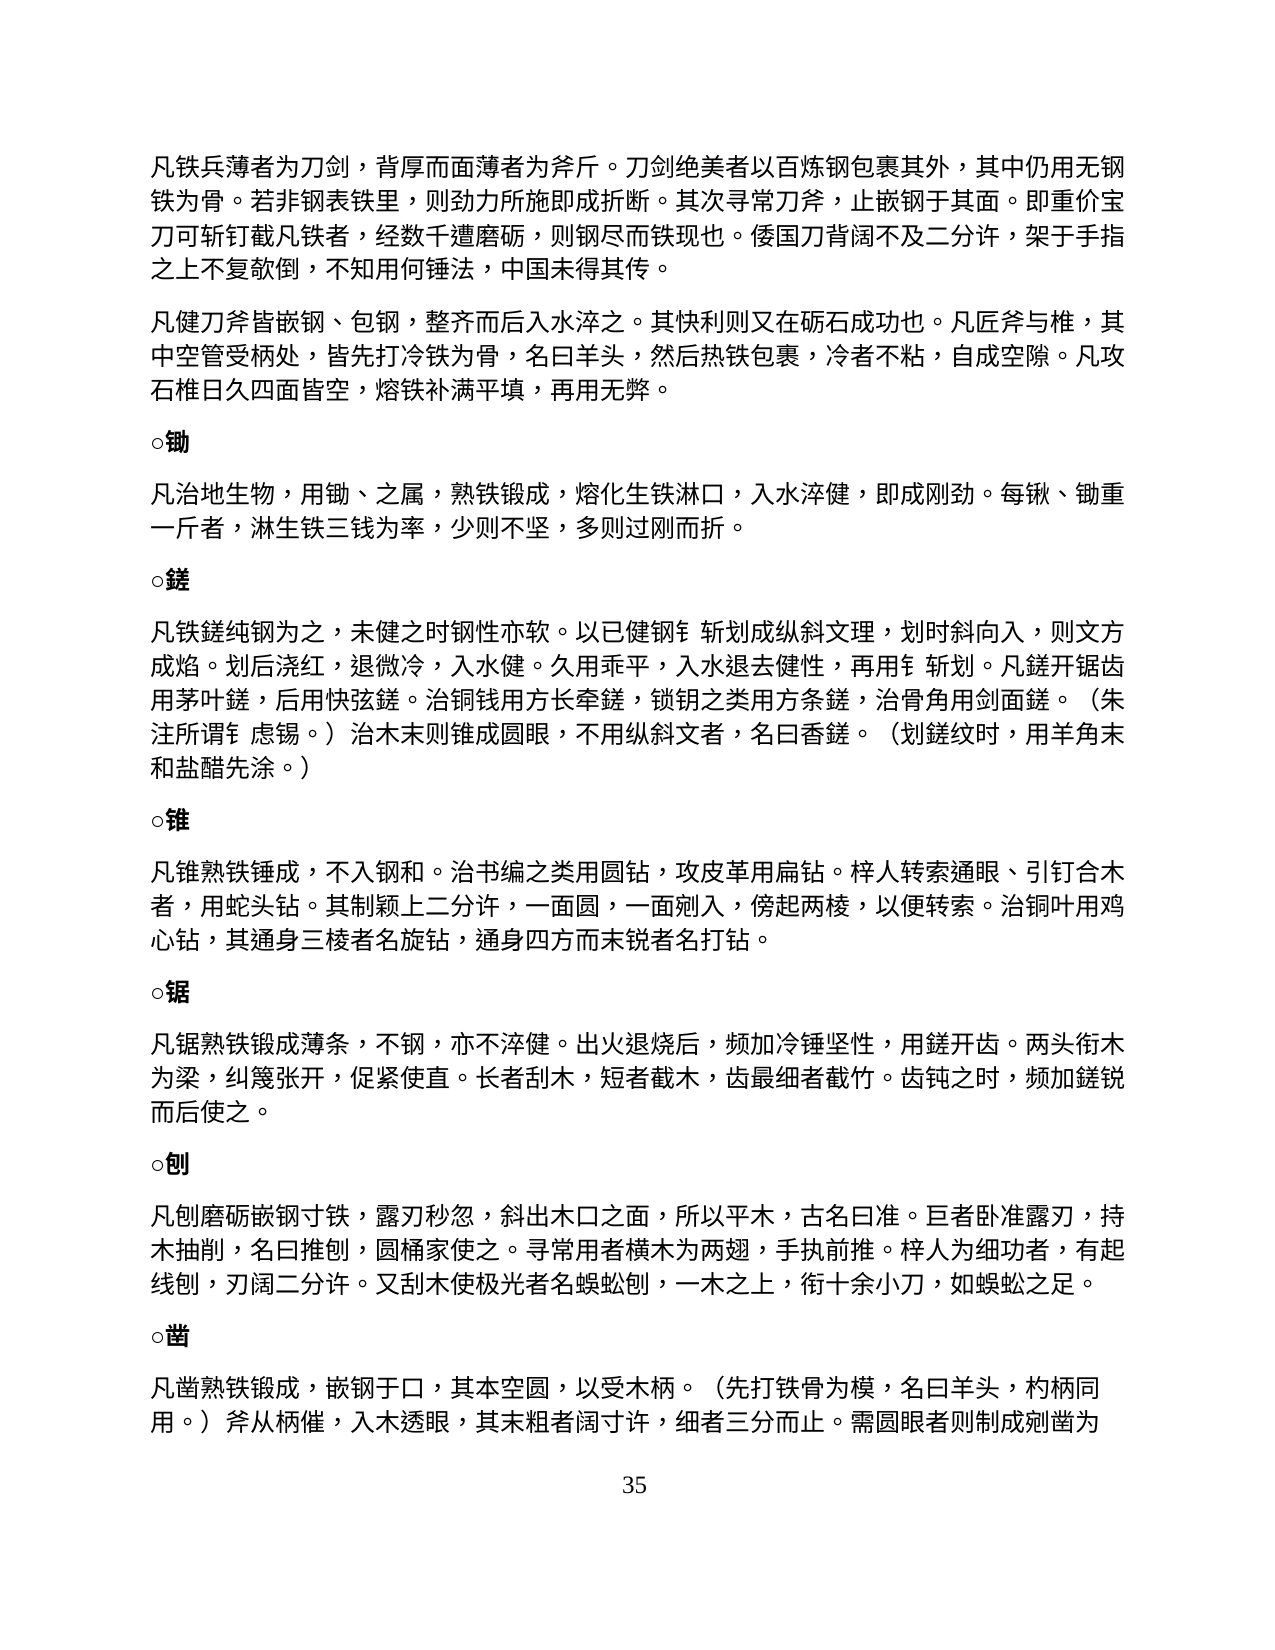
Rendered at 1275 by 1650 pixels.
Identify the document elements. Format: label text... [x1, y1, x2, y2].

text ○凿 [150, 1319, 1125, 1353]
text ○锄 [150, 424, 1125, 458]
text 凡锯熟铁锻成薄条，不钢，亦不淬健。出火退烧后，频加冷锤坚性，用鎈开齿。两头衔木为梁，纠篾张开，促紧使直。长者刮木，短者截木，齿最细者截竹。齿钝之时，频加鎈锐而后使之。 [150, 1027, 1125, 1129]
text 凡健刀斧皆嵌钢、包钢，整齐而后入水淬之。其快利则又在砺石成功也。凡匠斧与椎，其中空管受柄处，皆先打冷铁为骨，名曰羊头，然后热铁包裹，冷者不粘，自成空隙。凡攻石椎日久四面皆空，熔铁补满平填，再用无弊。 [150, 304, 1125, 406]
text ○锥 [150, 802, 1125, 837]
text ○刨 [150, 1147, 1125, 1181]
text 凡刨磨砺嵌钢寸铁，露刃秒忽，斜出木口之面，所以平木，古名曰准。巨者卧准露刃，持木抽削，名曰推刨，圆桶家使之。寻常用者横木为两翅，手执前推。梓人为细功者，有起线刨，刃阔二分许。又刮木使极光者名蜈蚣刨，一木之上，衔十余小刀，如蜈蚣之足。 [150, 1199, 1125, 1301]
text ○锯 [150, 974, 1125, 1009]
text 凡铁鎈纯钢为之，未健之时钢性亦软。以已健钢钅斩划成纵斜文理，划时斜向入，则文方成焰。划后浇红，退微冷，入水健。久用乖平，入水退去健性，再用钅斩划。凡鎈开锯齿用茅叶鎈，后用快弦鎈。治铜钱用方长牵鎈，锁钥之类用方条鎈，治骨角用剑面鎈。（朱注所谓钅虑锡。）治木末则锥成圆眼，不用纵斜文者，名曰香鎈。（划鎈纹时，用羊角末和盐醋先涂。） [150, 614, 1125, 784]
text 凡凿熟铁锻成，嵌钢于口，其本空圆，以受木柄。（先打铁骨为模，名曰羊头，杓柄同用。）斧从柄催，入木透眼，其末粗者阔寸许，细者三分而止。需圆眼者则制成剜凿为 [150, 1371, 1125, 1439]
text 凡治地生物，用锄、之属，熟铁锻成，熔化生铁淋口，入水淬健，即成刚劲。每锹、锄重一斤者，淋生铁三钱为率，少则不坚，多则过刚而折。 [150, 476, 1125, 544]
text ○鎈 [150, 562, 1125, 596]
text 凡锥熟铁锤成，不入钢和。治书编之类用圆钻，攻皮革用扁钻。梓人转索通眼、引钉合木者，用蛇头钻。其制颖上二分许，一面圆，一面剜入，傍起两棱，以便转索。治铜叶用鸡心钻，其通身三棱者名旋钻，通身四方而末锐者名打钻。 [150, 854, 1125, 957]
text 凡铁兵薄者为刀剑，背厚而面薄者为斧斤。刀剑绝美者以百炼钢包裹其外，其中仍用无钢铁为骨。若非钢表铁里，则劲力所施即成折断。其次寻常刀斧，止嵌钢于其面。即重价宝刀可斩钉截凡铁者，经数千遭磨砺，则钢尽而铁现也。倭国刀背阔不及二分许，架于手指之上不复欹倒，不知用何锤法，中国未得其传。 [150, 150, 1125, 286]
